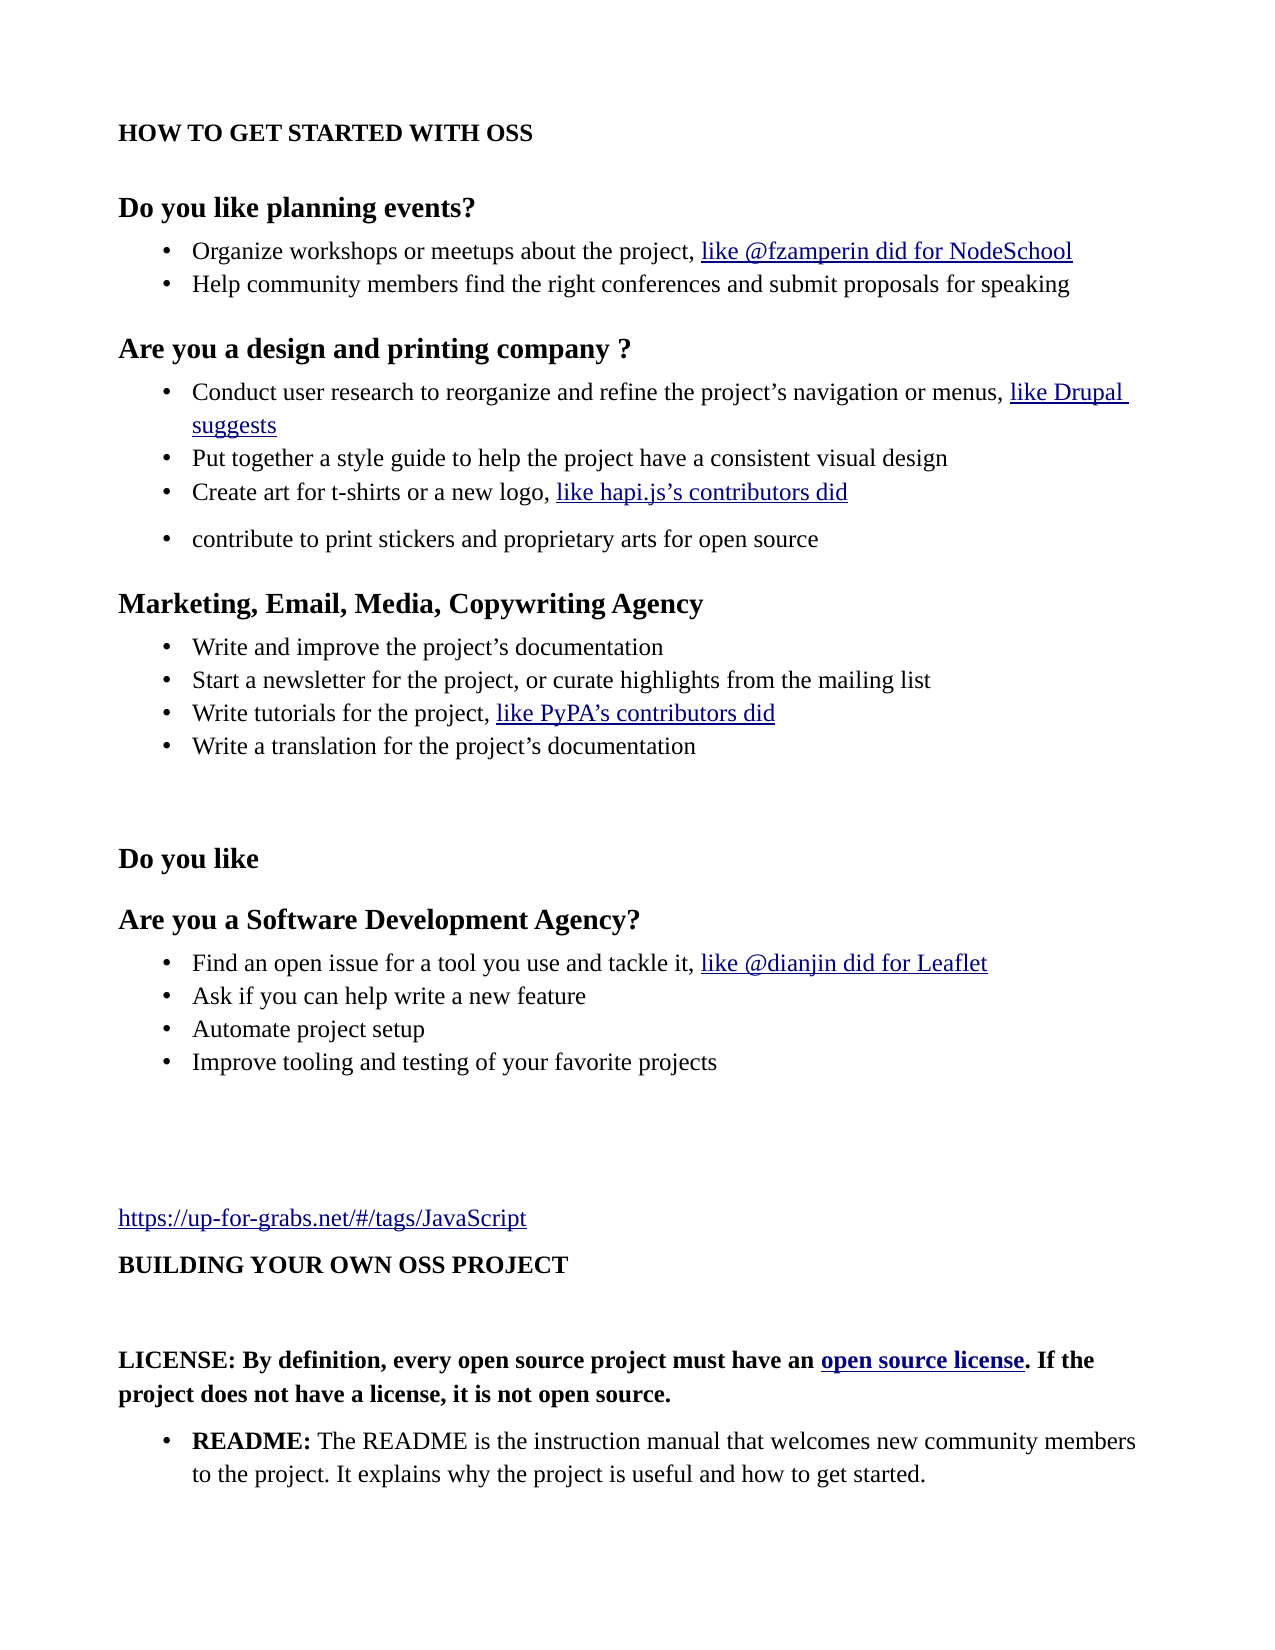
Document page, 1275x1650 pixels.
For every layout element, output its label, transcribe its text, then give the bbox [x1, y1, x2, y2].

list Start a newsletter for the project, or curate highlights from the mailing list [162, 665, 1157, 694]
list README: The README is the instruction manual that welcomes new community members to the project. It explains why the project is useful and how to get started. [162, 1426, 1157, 1488]
list Organize workshops or meetups about the project, like @fzamperin did for NodeSchool [162, 236, 1157, 265]
list Conduct user research to reorganize and refine the project’s navigation or menus, like Drupal suggests [162, 377, 1157, 439]
list Ask if you can help write a new feature [162, 981, 1157, 1010]
subtitle Are you a Software Development Agency? [118, 902, 1157, 935]
text HOW TO GET STARTED WITH OSS [118, 118, 1157, 147]
list contribute to print stickers and proprietary arts for open source [162, 524, 1157, 553]
subtitle Marketing, Email, Media, Copywriting Agency [118, 586, 1157, 620]
list Write tutorials for the project, like PyPA’s contributors did [162, 698, 1157, 727]
list Write a translation for the project’s documentation [162, 731, 1157, 760]
subtitle Are you a design and printing company ? [118, 331, 1157, 365]
text https://up-for-grabs.net/#/tags/JavaScript [118, 1203, 1157, 1232]
list Improve tooling and testing of your favorite projects [162, 1047, 1157, 1076]
list Help community members find the right conferences and submit proposals for speaking [162, 269, 1157, 298]
text BUILDING YOUR OWN OSS PROJECT [118, 1250, 1157, 1279]
list Put together a style guide to help the project have a consistent visual design [162, 443, 1157, 472]
list Automate project setup [162, 1014, 1157, 1043]
list Write and improve the project’s documentation [162, 632, 1157, 661]
subtitle Do you like planning events? [118, 190, 1157, 224]
list Create art for t-shirts or a new logo, like hapi.js’s contributors did [162, 477, 1157, 505]
subtitle Do you like [118, 841, 1157, 875]
list Find an open issue for a tool you use and tackle it, like @dianjin did for Leaflet [162, 948, 1157, 977]
text LICENSE: By definition, every open source project must have an open source license. If the project does not have a license, it is not open source. [118, 1346, 1157, 1407]
